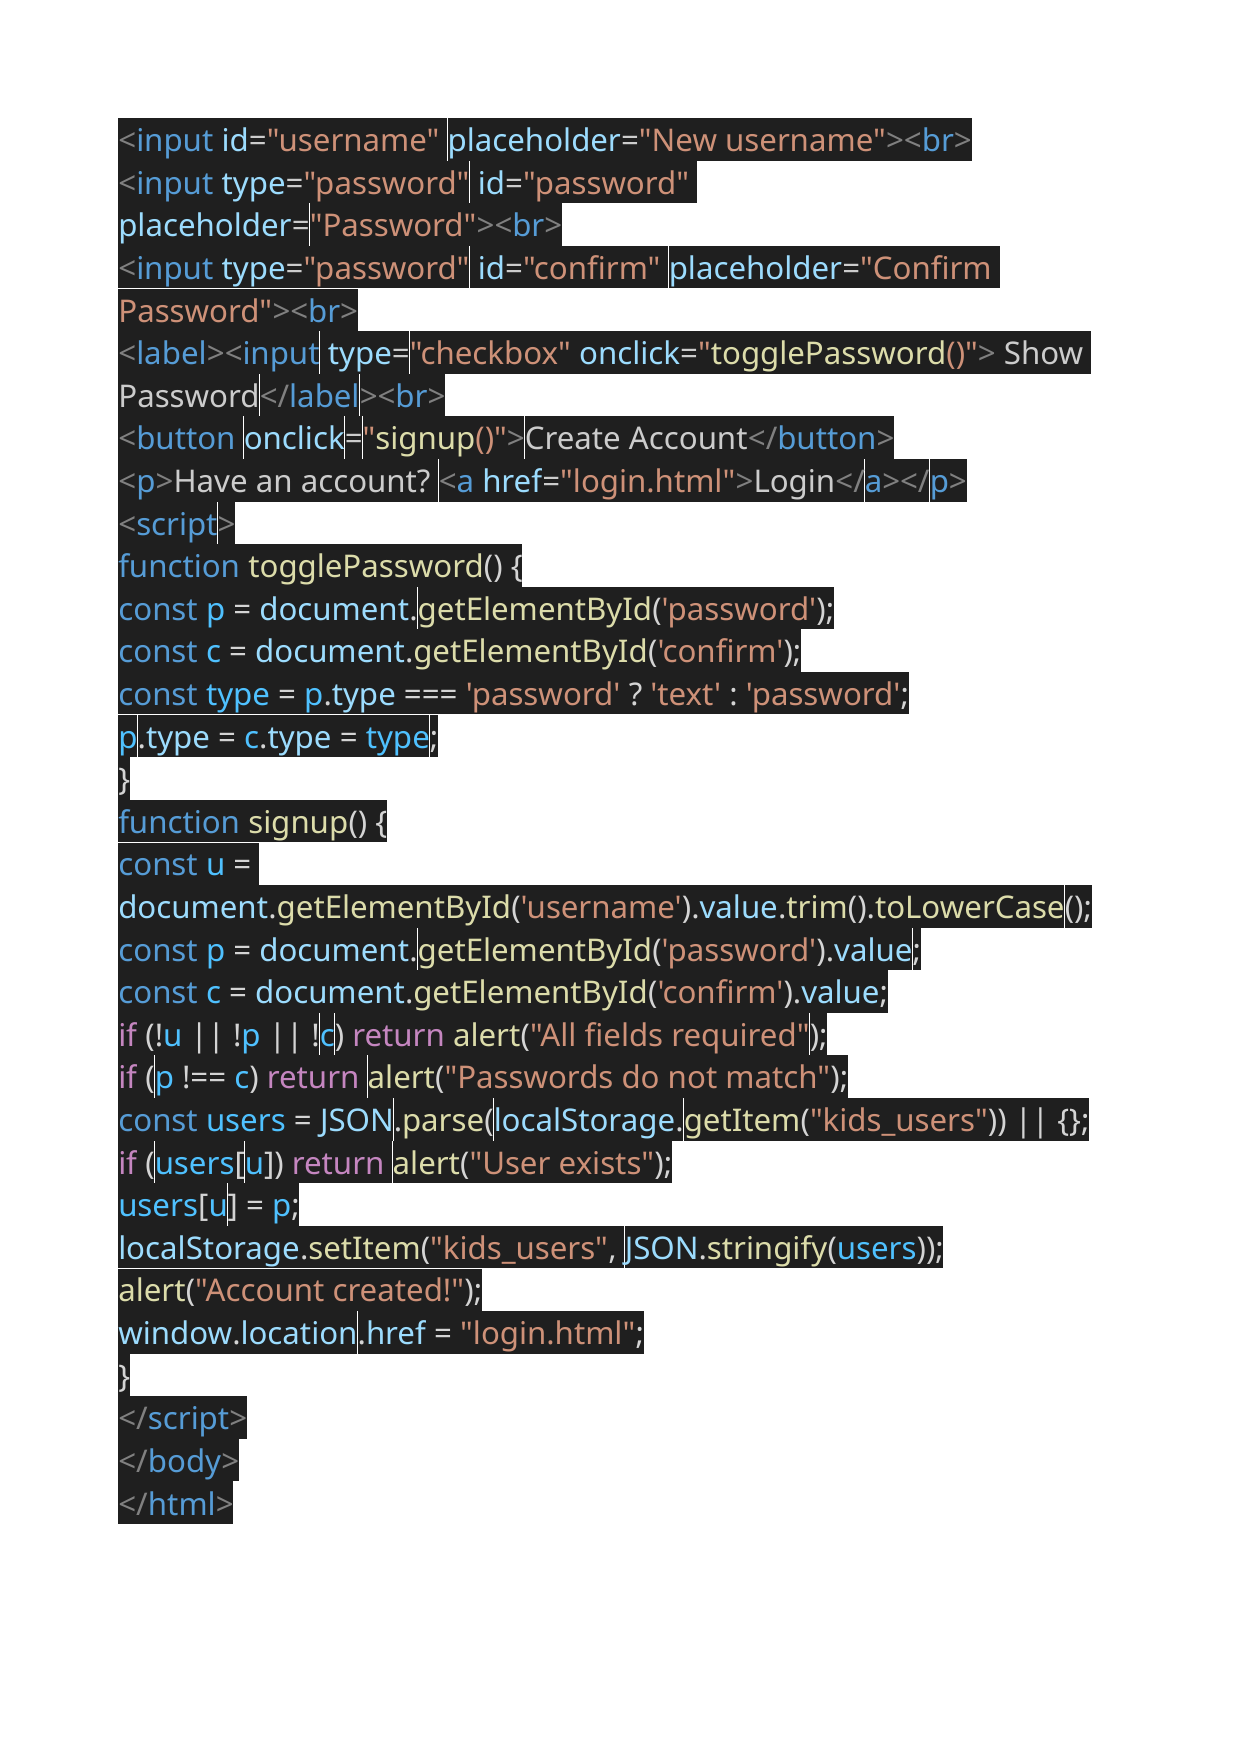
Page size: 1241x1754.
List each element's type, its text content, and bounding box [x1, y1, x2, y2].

text <input type="password" id="password" placeholder="Password"><br> [118, 161, 1122, 246]
text </body> [118, 1439, 1122, 1481]
text if (p !== c) return alert("Passwords do not match"); [118, 1055, 1122, 1098]
text </html> [118, 1481, 1122, 1524]
text window.location.href = "login.html"; [118, 1311, 1122, 1354]
text <p>Have an account? <a href="login.html">Login</a></p> [118, 459, 1122, 502]
text const c = document.getElementById('confirm').value; [118, 970, 1122, 1013]
text } [118, 1354, 1122, 1396]
text <input id="username" placeholder="New username"><br> [118, 118, 1122, 161]
text localStorage.setItem("kids_users", JSON.stringify(users)); [118, 1226, 1122, 1268]
text <button onclick="signup()">Create Account</button> [118, 416, 1122, 459]
text const type = p.type === 'password' ? 'text' : 'password'; [118, 672, 1122, 714]
text } [118, 757, 1122, 800]
text users[u] = p; [118, 1183, 1122, 1226]
text </script> [118, 1396, 1122, 1439]
text const p = document.getElementById('password').value; [118, 928, 1122, 970]
text <input type="password" id="confirm" placeholder="Confirm Password"><br> [118, 246, 1122, 331]
text alert("Account created!"); [118, 1268, 1122, 1311]
text const p = document.getElementById('password'); [118, 587, 1122, 629]
text const users = JSON.parse(localStorage.getItem("kids_users")) || {}; [118, 1098, 1122, 1141]
text <script> [118, 502, 1122, 544]
text const c = document.getElementById('confirm'); [118, 629, 1122, 672]
text <label><input type="checkbox" onclick="togglePassword()"> Show Password</label><br> [118, 331, 1122, 416]
text function togglePassword() { [118, 544, 1122, 587]
text if (!u || !p || !c) return alert("All fields required"); [118, 1013, 1122, 1055]
text if (users[u]) return alert("User exists"); [118, 1141, 1122, 1183]
text p.type = c.type = type; [118, 714, 1122, 757]
text function signup() { [118, 800, 1122, 842]
text const u = document.getElementById('username').value.trim().toLowerCase(); [118, 842, 1122, 928]
